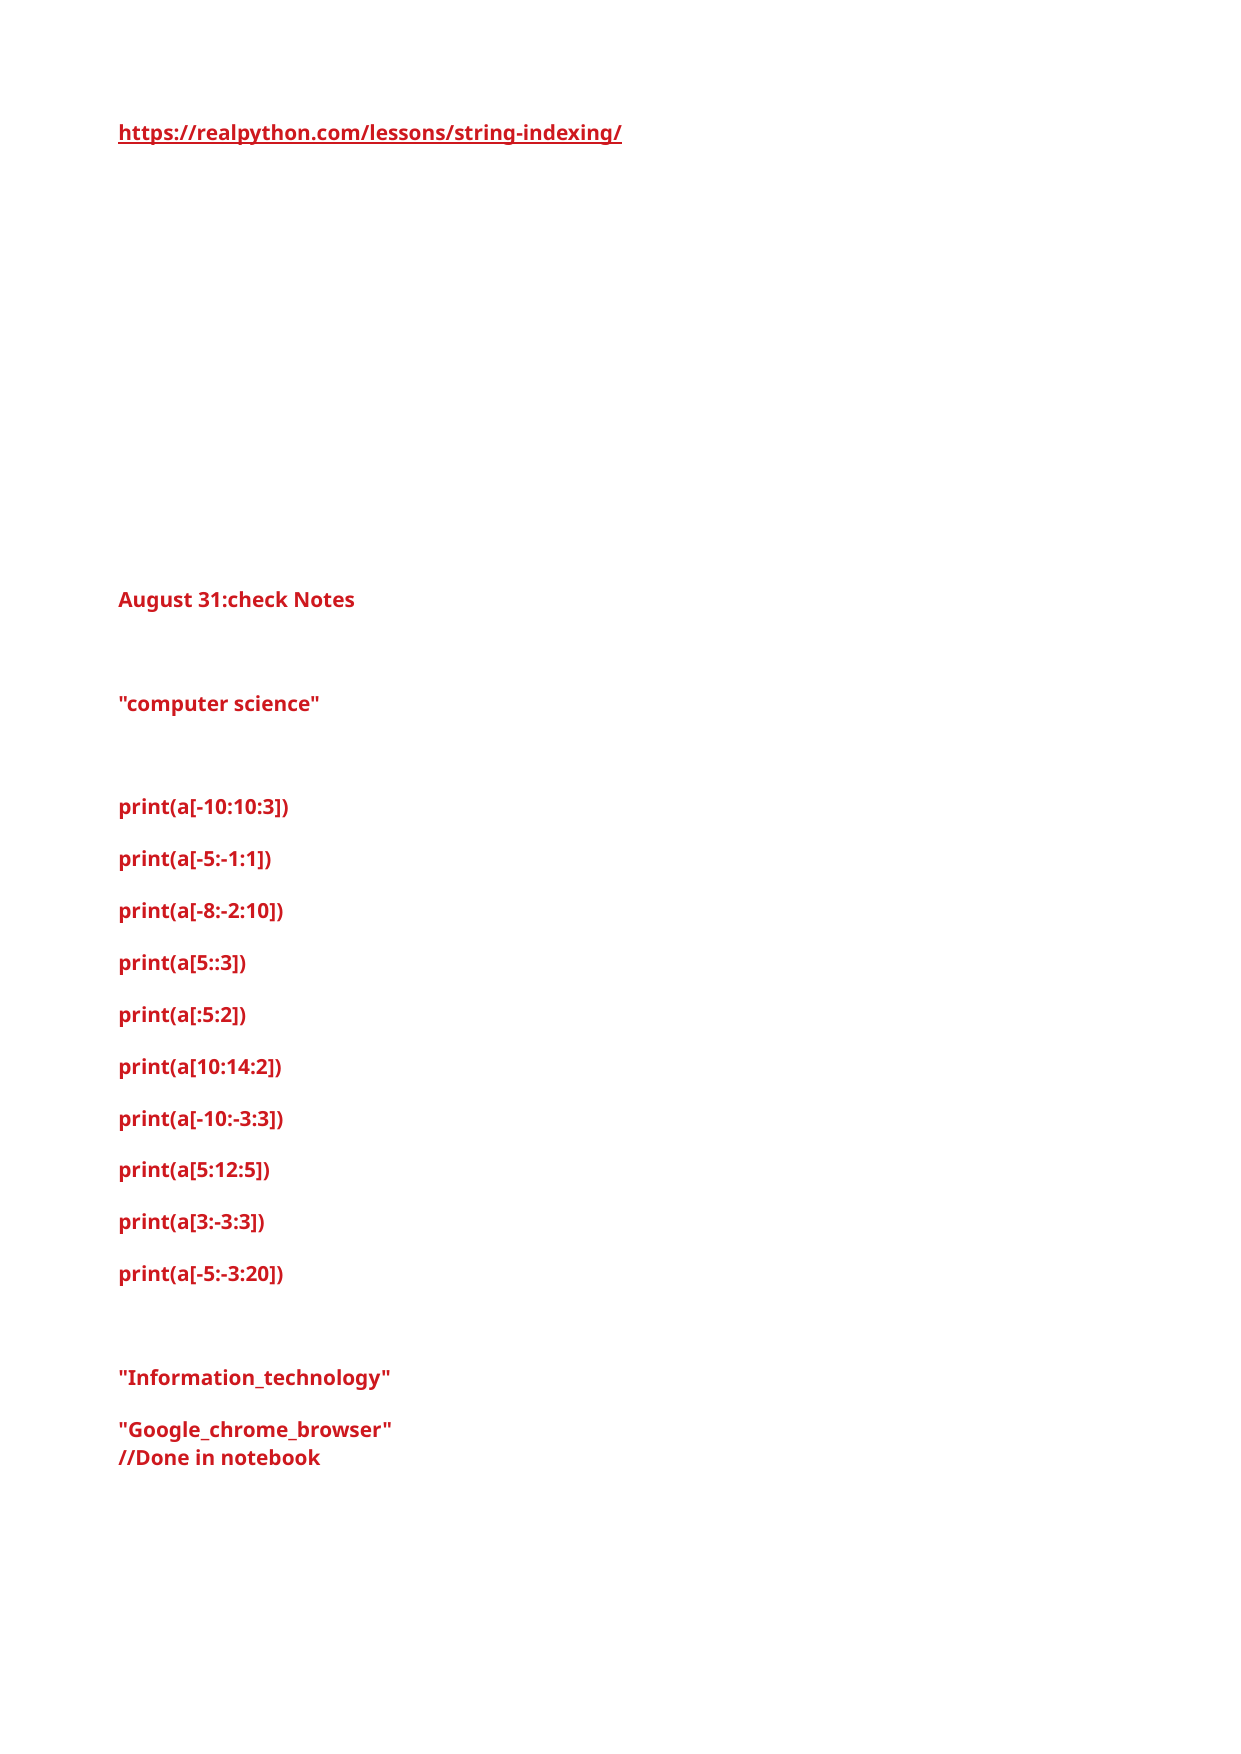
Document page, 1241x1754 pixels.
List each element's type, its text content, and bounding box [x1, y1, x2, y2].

text print(a[-10:-3:3]) [118, 1104, 1122, 1132]
text print(a[-5:-3:20]) [118, 1259, 1122, 1288]
text print(a[-8:-2:10]) [118, 896, 1122, 925]
text print(a[5:12:5]) [118, 1156, 1122, 1184]
text print(a[10:14:2]) [118, 1052, 1122, 1080]
text https://realpython.com/lessons/string-indexing/ [118, 118, 1122, 147]
text print(a[-10:10:3]) [118, 792, 1122, 821]
text print(a[3:-3:3]) [118, 1207, 1122, 1236]
text print(a[:5:2]) [118, 1000, 1122, 1028]
text "Google_chrome_browser" //Done in notebook [118, 1415, 1122, 1472]
text "Information_technology" [118, 1363, 1122, 1392]
text "computer science" [118, 689, 1122, 717]
text August 31:check Notes [118, 585, 1122, 613]
text print(a[-5:-1:1]) [118, 844, 1122, 873]
text print(a[5::3]) [118, 948, 1122, 977]
